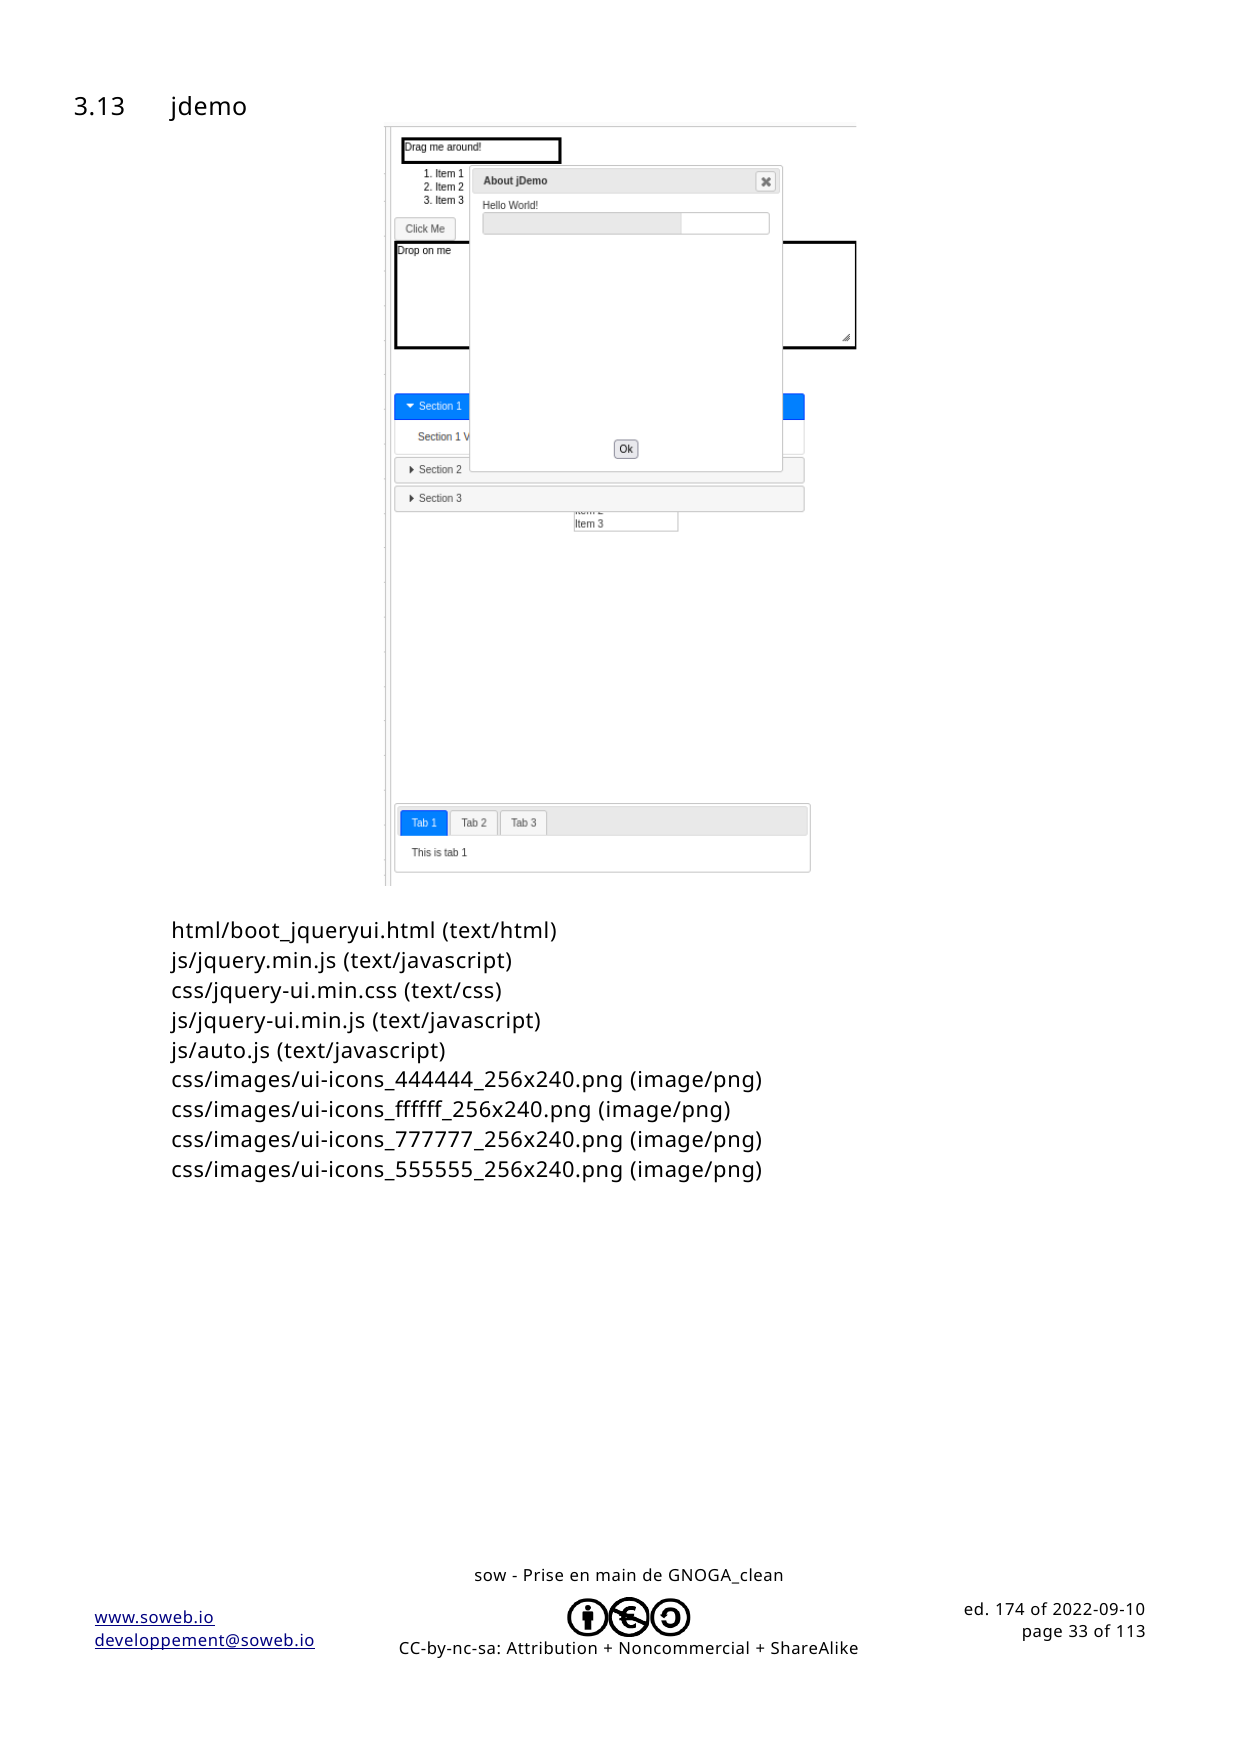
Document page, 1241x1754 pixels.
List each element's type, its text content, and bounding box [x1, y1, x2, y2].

text css/images/ui-icons_555555_256x240.png (image/png) [171, 1154, 1152, 1183]
subtitle jdemo [74, 88, 1152, 123]
text js/auto.js (text/javascript) [171, 1034, 1152, 1064]
text css/images/ui-icons_ffffff_256x240.png (image/png) [171, 1094, 1152, 1124]
text html/boot_jqueryui.html (text/html) [171, 915, 1152, 945]
picture [383, 122, 857, 886]
text js/jquery.min.js (text/javascript) [171, 945, 1152, 975]
text css/jquery-ui.min.css (text/css) [171, 975, 1152, 1005]
text css/images/ui-icons_777777_256x240.png (image/png) [171, 1124, 1152, 1154]
text js/jquery-ui.min.js (text/javascript) [171, 1005, 1152, 1034]
picture [566, 1597, 691, 1637]
text css/images/ui-icons_444444_256x240.png (image/png) [171, 1064, 1152, 1094]
